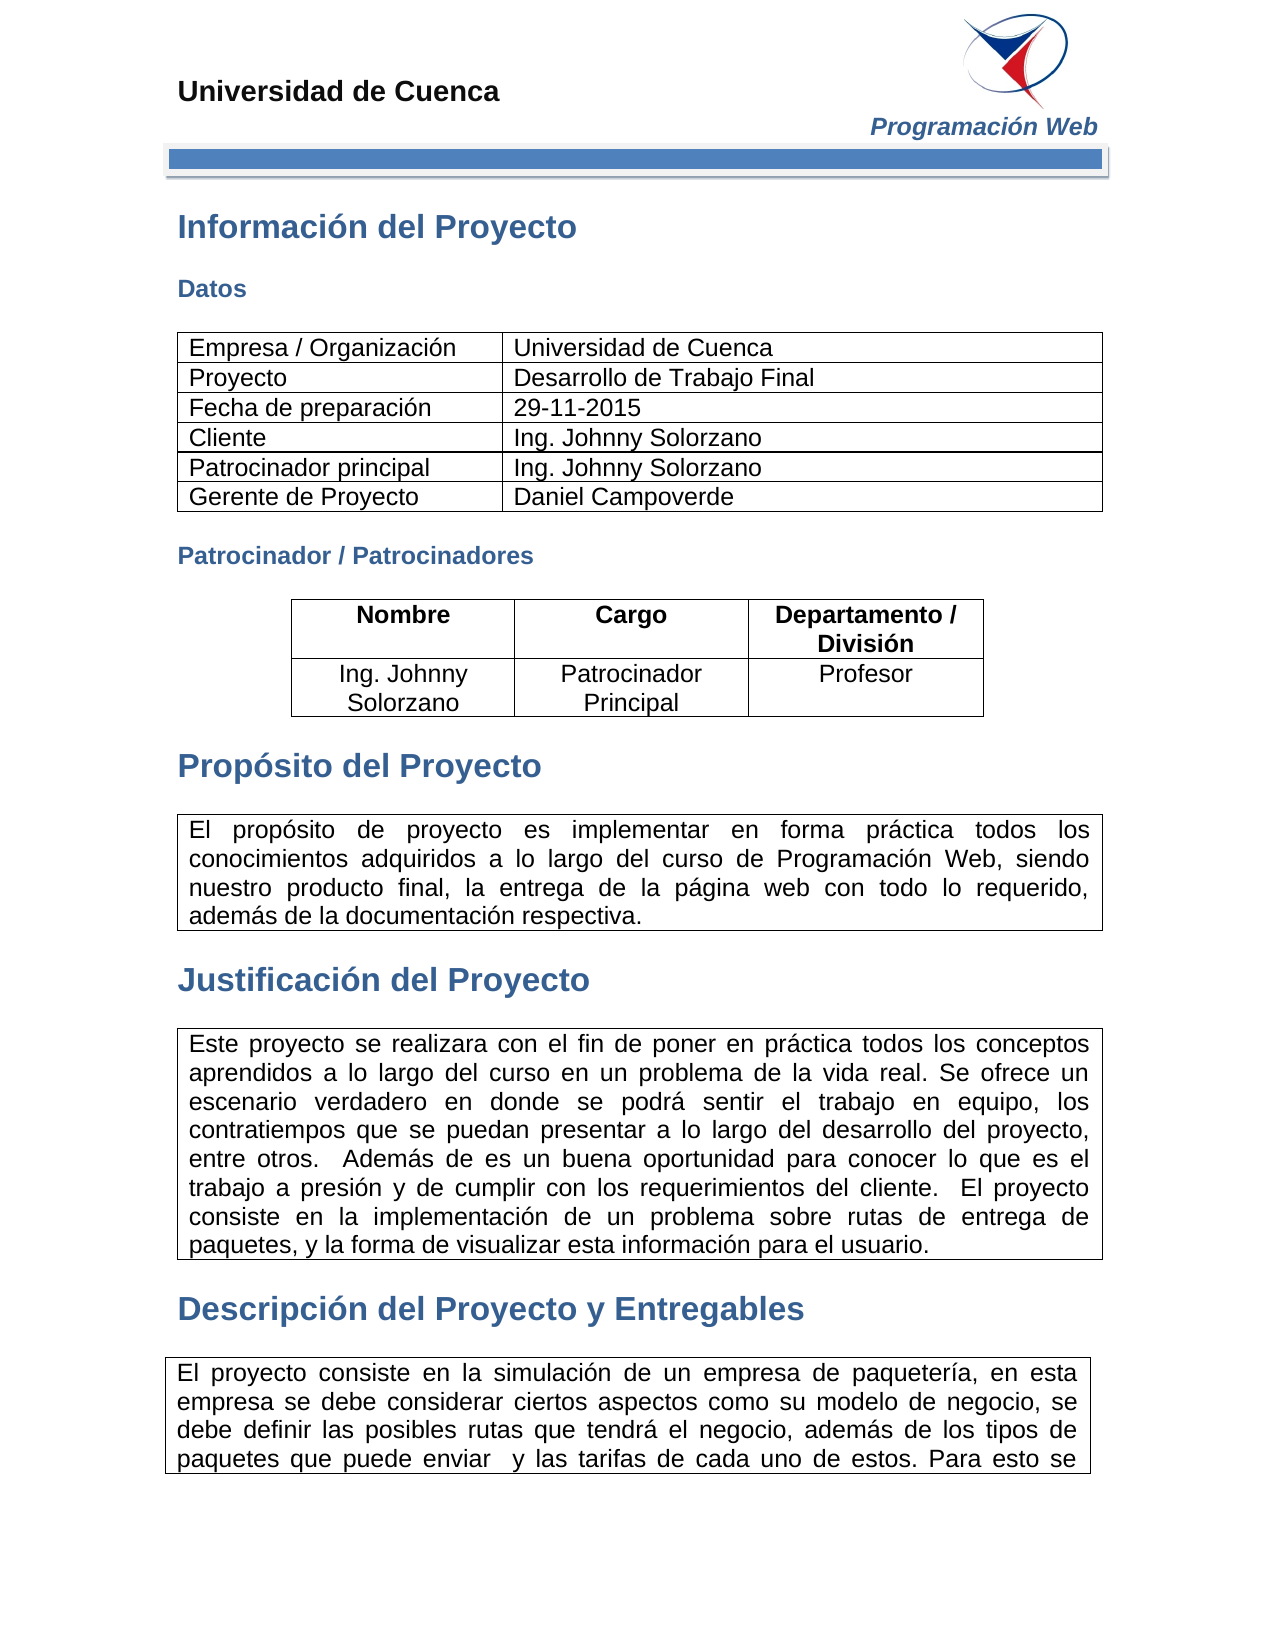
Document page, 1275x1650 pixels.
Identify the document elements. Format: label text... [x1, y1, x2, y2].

table_cell Desarrollo de Trabajo Final [503, 363, 1102, 392]
subtitle Descripción del Proyecto y Entregables [177, 1289, 1098, 1328]
table_cell Ing. Johnny Solorzano [503, 453, 1102, 481]
table_cell Patrocinador principal [178, 453, 502, 481]
subtitle Información del Proyecto [177, 207, 1098, 245]
table_cell Patrocinador Principal [515, 659, 748, 716]
table_cell Profesor [749, 659, 983, 716]
table_cell Ing. Johnny Solorzano [292, 659, 514, 716]
table_header Empresa / Organización [178, 333, 502, 362]
table_cell Proyecto [178, 363, 502, 392]
table_cell Ing. Johnny Solorzano [503, 423, 1102, 451]
table_header Departamento / División [749, 600, 983, 658]
table_cell Gerente de Proyecto [178, 482, 502, 511]
table_cell Cliente [178, 423, 502, 451]
subtitle Patrocinador / Patrocinadores [177, 541, 1098, 570]
table_header Nombre [292, 600, 514, 658]
table_header Este proyecto se realizara con el fin de poner en práctica todos los conceptos aprendidos a lo largo del curso en un problema de la vida real. Se ofrece un escenario verdadero en donde se podrá sentir el trabajo en equipo, los contratiempos que se puedan presentar a lo largo del desarrollo del proyecto, entre otros. Además de es un buena oportunidad para conocer lo que es el trabajo a presión y de cumplir con los requerimientos del cliente. El proyecto consiste en la implementación de un problema sobre rutas de entrega de paquetes, y la forma de visualizar esta información para el usuario. [178, 1029, 1102, 1259]
table_header Universidad de Cuenca [503, 333, 1102, 362]
subtitle Datos [177, 274, 1098, 303]
table_header Cargo [515, 600, 748, 658]
picture [956, 9, 1072, 113]
table_cell 29-11-2015 [503, 393, 1102, 422]
table_header El proyecto consiste en la simulación de un empresa de paquetería, en esta empresa se debe considerar ciertos aspectos como su modelo de negocio, se debe definir las posibles rutas que tendrá el negocio, además de los tipos de paquetes que puede enviar y las tarifas de cada uno de estos. Para esto se [166, 1358, 1090, 1473]
subtitle Propósito del Proyecto [177, 746, 1098, 785]
table_header El propósito de proyecto es implementar en forma práctica todos los conocimientos adquiridos a lo largo del curso de Programación Web, siendo nuestro producto final, la entrega de la página web con todo lo requerido, además de la documentación respectiva. [178, 815, 1102, 930]
table_cell Fecha de preparación [178, 393, 502, 422]
subtitle Justificación del Proyecto [177, 960, 1098, 999]
table_cell Daniel Campoverde [503, 482, 1102, 511]
